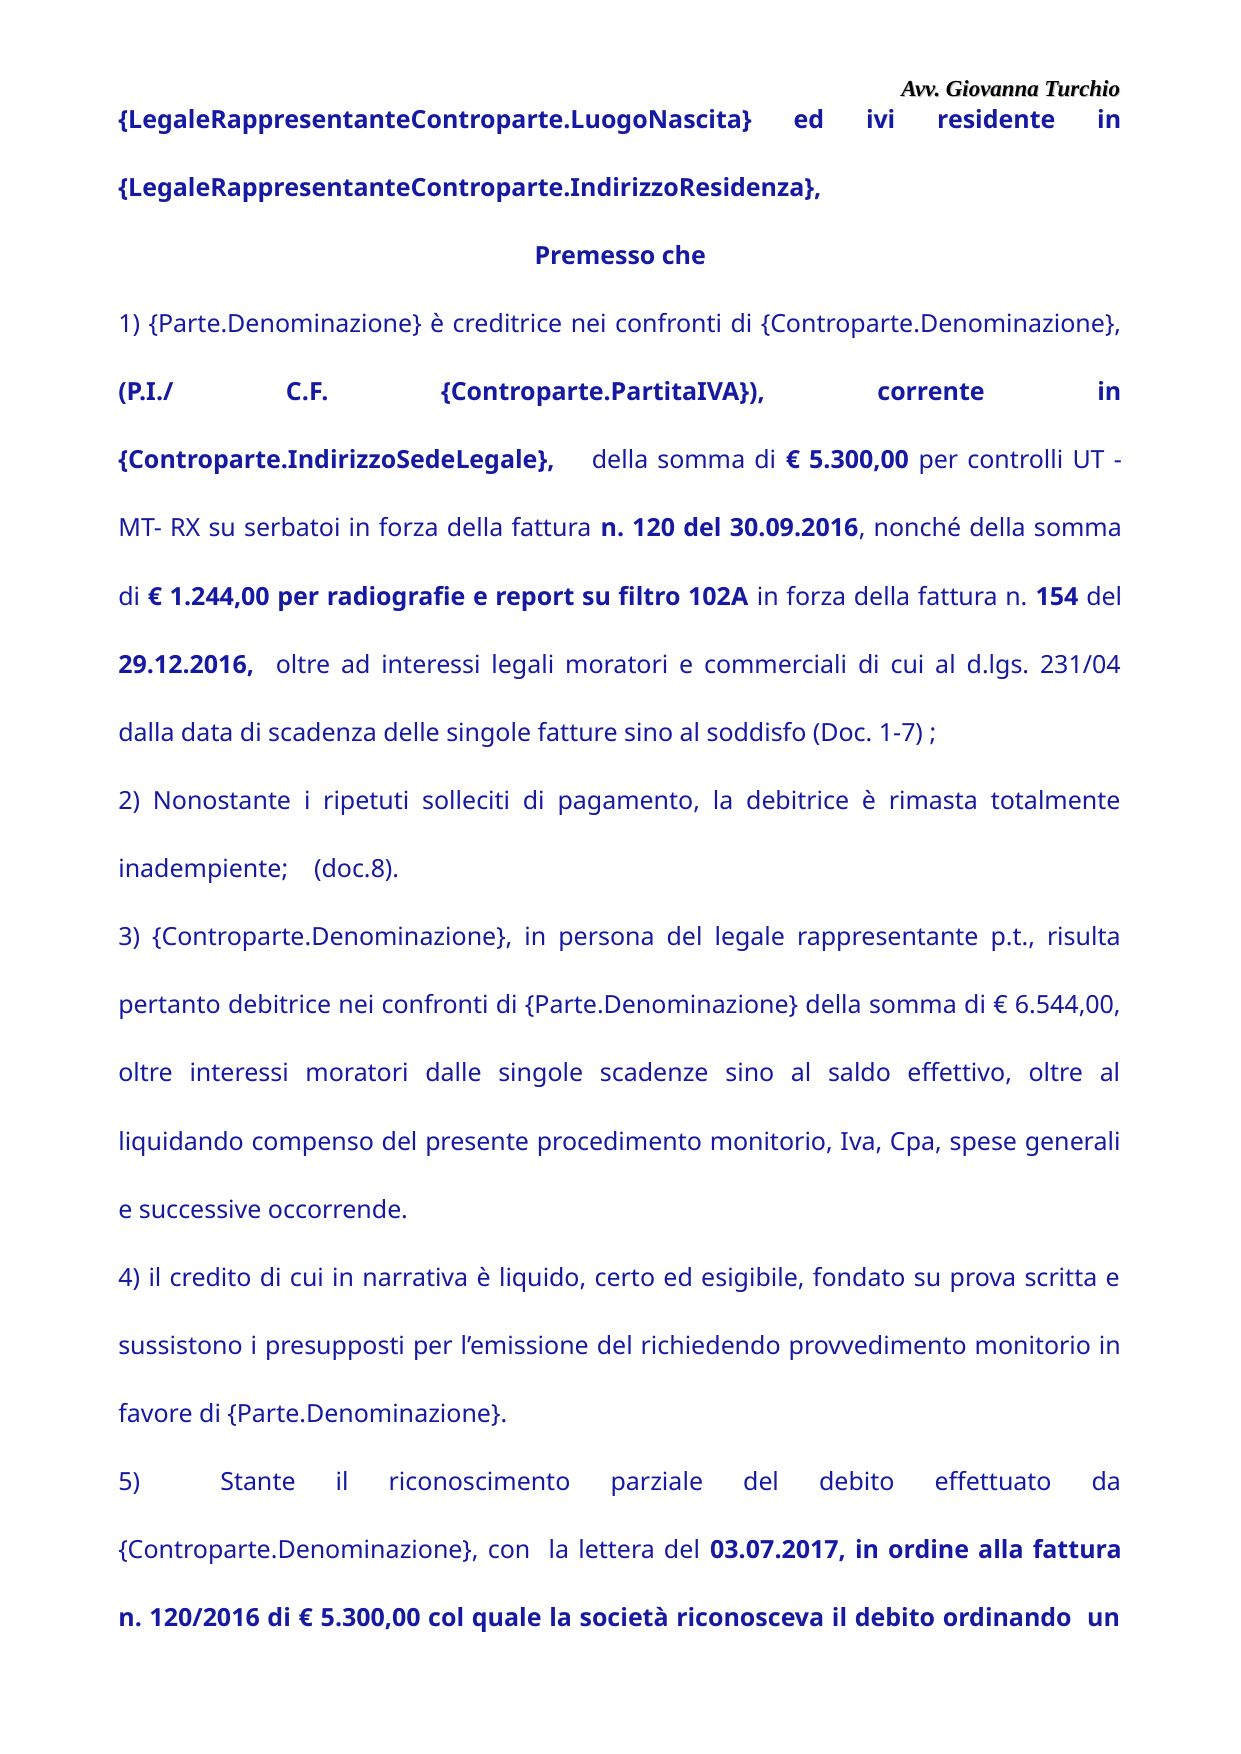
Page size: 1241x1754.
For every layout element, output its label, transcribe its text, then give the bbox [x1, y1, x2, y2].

text Premesso che [118, 238, 1122, 272]
text {LegaleRappresentanteControparte.LuogoNascita} ed ivi residente in {LegaleRappresentanteControparte.IndirizzoResidenza}, [118, 101, 1122, 203]
text 3) {Controparte.Denominazione}, in persona del legale rappresentante p.t., risulta pertanto debitrice nei confronti di {Parte.Denominazione} della somma di € 6.544,00, oltre interessi moratori dalle singole scadenze sino al saldo effettivo, oltre al liquidando compenso del presente procedimento monitorio, Iva, Cpa, spese generali e successive occorrende. [118, 919, 1122, 1225]
text 4) il credito di cui in narrativa è liquido, certo ed esigibile, fondato su prova scritta e sussistono i presupposti per l’emissione del richiedendo provvedimento monitorio in favore di {Parte.Denominazione}. [118, 1259, 1122, 1430]
text 5) Stante il riconoscimento parziale del debito effettuato da {Controparte.Denominazione}, con la lettera del 03.07.2017, in ordine alla fattura n. 120/2016 di € 5.300,00 col quale la società riconosceva il debito ordinando un [118, 1464, 1122, 1634]
text 2) Nonostante i ripetuti solleciti di pagamento, la debitrice è rimasta totalmente inadempiente; (doc.8). [118, 783, 1122, 885]
text 1) {Parte.Denominazione} è creditrice nei confronti di {Controparte.Denominazione}, (P.I./ C.F. {Controparte.PartitaIVA}), corrente in {Controparte.IndirizzoSedeLegale}, della somma di € 5.300,00 per controlli UT - MT- RX su serbatoi in forza della fattura n. 120 del 30.09.2016, nonché della somma di € 1.244,00 per radiografie e report su filtro 102A in forza della fattura n. 154 del 29.12.2016, oltre ad interessi legali moratori e commerciali di cui al d.lgs. 231/04 dalla data di scadenza delle singole fatture sino al soddisfo (Doc. 1-7) ; [118, 306, 1122, 748]
